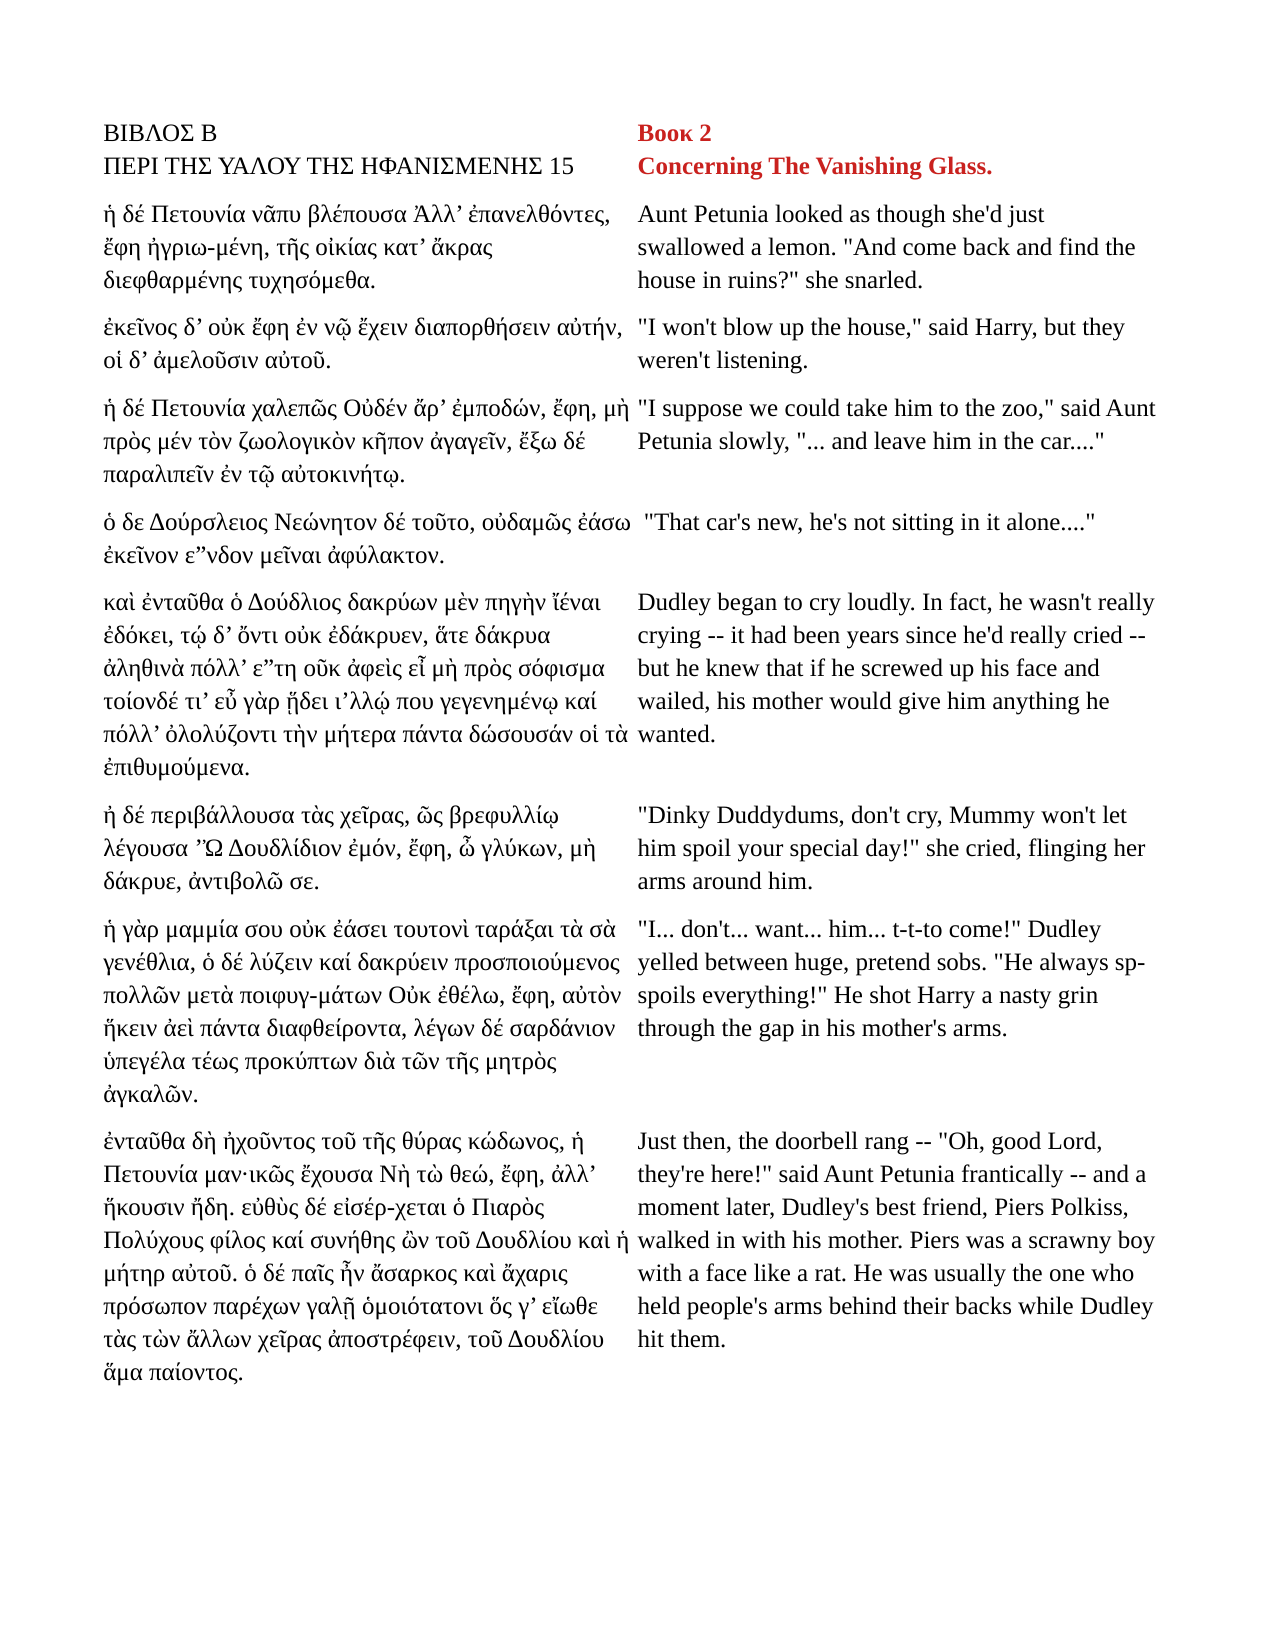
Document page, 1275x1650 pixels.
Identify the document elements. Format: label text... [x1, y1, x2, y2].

table_cell ἡ δέ Πετουνία νᾶπυ βλέπουσα Ἀλλ’ ἐπανελθόντες, ἔφη ἠγριω-μένη, τῆς οἰκίας κατ’ ἄκρας διεφθαρμένης τυχησόμεθα. [103, 199, 637, 312]
table_cell Just then, the doorbell rang -- "Oh, good Lord, they're here!" said Aunt Petunia frantically -- and a moment later, Dudley's best friend, Piers Polkiss, walked in with his mother. Piers was a scrawny boy with a face like a rat. He was usually the one who held people's arms behind their backs while Dudley hit them. [638, 1126, 1157, 1405]
table_cell ἐνταῦθα δὴ ἠχοῦντος τοῦ τῆς θύρας κώδωνος, ἡ Πετουνία μαν·ικῶς ἔχουσα Νὴ τὼ θεώ, ἔφη, ἀλλ’ ἥκουσιν ἤδη. εὐθὺς δέ εἰσέρ-χεται ὁ Πιαρὸς Πολύχους φίλος καί συνήθης ὢν τοῦ Δουδλίου καὶ ἡ μήτηρ αὐτοῦ. ὁ δέ παῖς ἦν ἄσαρκος καὶ ἄχαρις πρόσωπον παρέχων γαλῇ ὁμοιότατονι ὅς γ’ εἴωθε τὰς τὼν ἄλλων χεῖρας ἀποστρέφειν, τοῦ Δουδλίου ἅμα παίοντος. [103, 1126, 637, 1405]
table_cell Dudley began to cry loudly. In fact, he wasn't really crying -- it had been years since he'd really cried -- but he knew that if he screwed up his face and wailed, his mother would give him anything he wanted. [638, 587, 1157, 800]
table_cell ἡ γὰρ μαμμία σου οὐκ ἐάσει τουτονὶ ταράξαι τὰ σὰ γενέθλια, ὁ δέ λύζειν καί δακρύειν προσποιούμενος πολλῶν μετὰ ποιφυγ-μάτων Οὐκ ἐθέλω, ἔφη, αὐτὸν ἥκειν ἀεὶ πάντα διαφθείροντα, λέγων δέ σαρδάνιον ὑπεγέλα τέως προκύπτων διὰ τῶν τῆς μητρὸς ἀγκαλῶν. [103, 914, 637, 1126]
table_cell ἐκεῖνος δ’ οὐκ ἔφη ἐν νῷ ἔχειν διαπορθήσειν αὐτήν, οἱ δ’ ἀμελοῦσιν αὐτοῦ. [103, 313, 637, 393]
table_cell Aunt Petunia looked as though she'd just swallowed a lemon. "And come back and find the house in ruins?" she snarled. [638, 199, 1157, 312]
table_cell "I suppose we could take him to the zoo," said Aunt Petunia slowly, "... and leave him in the car...." [638, 393, 1157, 507]
table_cell ἡ δέ Πετουνία χαλεπῶς Οὐδέν ἄρ’ ἐμποδών, ἔφη, μὴ πρὸς μέν τὸν ζωολογικὸν κῆπον ἀγαγεῖν, ἔξω δέ παραλιπεῖν ἐν τῷ αὐτοκινήτῳ. [103, 393, 637, 507]
table_cell "Dinky Duddydums, don't cry, Mummy won't let him spoil your special day!" she cried, flinging her arms around him. [638, 800, 1157, 914]
table_header ΒΙΒΛΟΣ Β ΠΕΡΙ ΤΗΣ ΥΑΛΟΥ ΤΗΣ ΗΦΑΝΙΣΜΕΝΗΣ 15 [103, 118, 637, 199]
table_cell "That car's new, he's not sitting in it alone...." [638, 507, 1157, 587]
table_cell "I... don't... want... him... t-t-to come!" Dudley yelled between huge, pretend sobs. "He always sp- spoils everything!" He shot Harry a nasty grin through the gap in his mother's arms. [638, 914, 1157, 1126]
table_cell καὶ ἐνταῦθα ὁ Δούδλιος δακρύων μὲν πηγὴν ἴέναι ἐδόκει, τῴ δ’ ὄντι οὐκ ἐδάκρυεν, ἅτε δάκρυα ἀληθινὰ πόλλ’ ε”τη οῦκ ἀφεὶς εἶ μὴ πρὸς σόφισμα τοίονδέ τι’ εὖ γὰρ ᾕδει ι’λλῴ που γεγενημένῳ καί πόλλ’ ὀλολύζοντι τὴν μήτερα πάντα δώσουσάν οἱ τὰ ἐπιθυμούμενα. [103, 587, 637, 800]
table_cell ὁ δε Δούρσλειος Νεώνητον δέ τοῦτο, οὐδαμῶς ἐάσω ἐκεῖνον ε”νδον μεῖναι ἀφύλακτον. [103, 507, 637, 587]
table_cell ἠ δέ περιβάλλουσα τὰς χεῖρας, ῶς βρεφυλλίῳ λέγουσα ’Ὠ Δουδλίδιον ἐμόν, ἔφη, ὦ γλύκων, μὴ δάκρυε, ἀντιβολῶ σε. [103, 800, 637, 914]
table_header Βοοκ 2 Concerning The Vanishing Glass. [638, 118, 1157, 199]
table_cell "I won't blow up the house," said Harry, but they weren't listening. [638, 313, 1157, 393]
